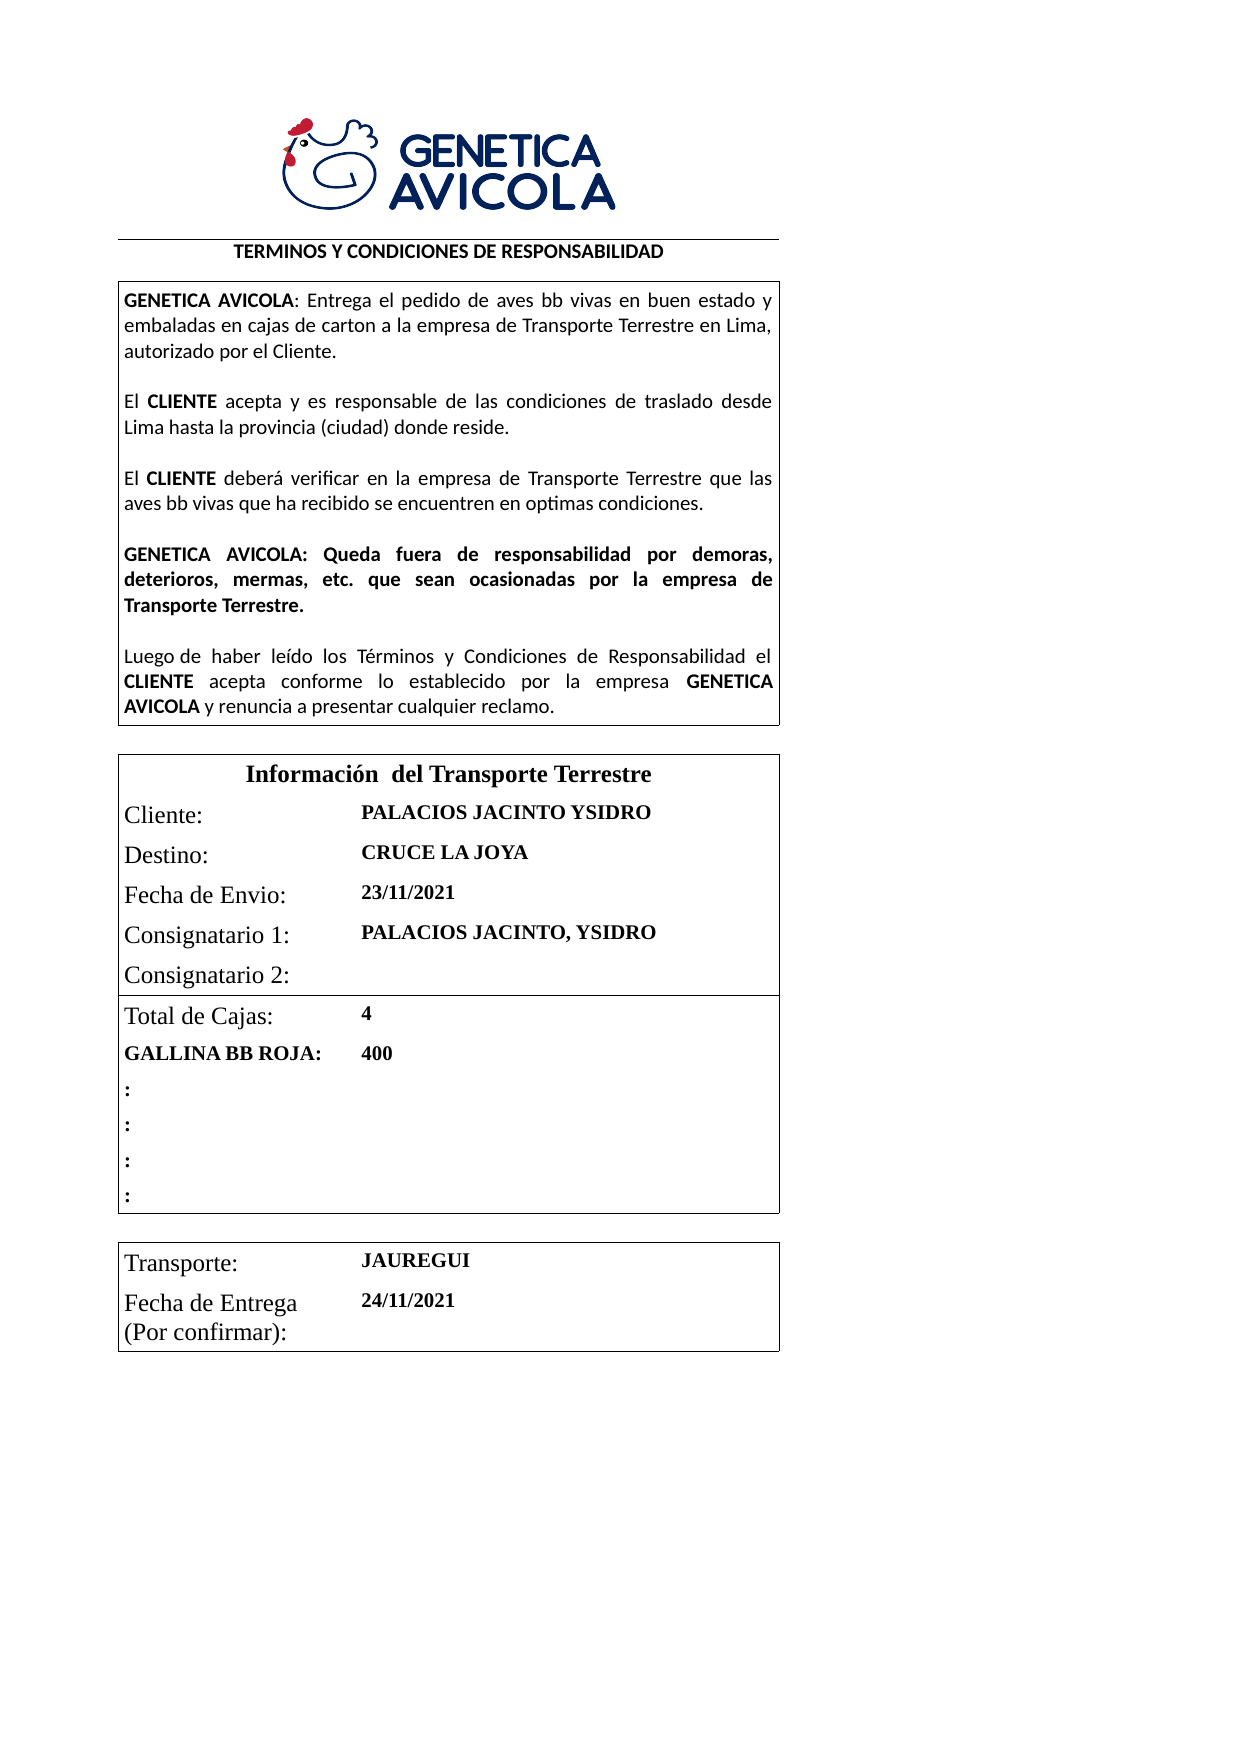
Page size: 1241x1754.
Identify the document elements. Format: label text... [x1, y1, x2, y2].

table_cell [356, 955, 779, 995]
table_cell Cliente: [119, 794, 356, 834]
table_cell [118, 1214, 356, 1242]
table_cell Destino: [119, 834, 356, 874]
table_cell : [119, 1071, 356, 1106]
table_cell : [119, 1142, 356, 1177]
table_cell PALACIOS JACINTO YSIDRO [356, 794, 779, 834]
table_header Información del Transporte Terrestre [119, 755, 779, 794]
table_cell Fecha de Envio: [119, 874, 356, 914]
table_cell CRUCE LA JOYA [356, 834, 779, 874]
table_cell 24/11/2021 [356, 1282, 779, 1351]
table_cell [356, 1071, 779, 1106]
table_cell 400 [356, 1035, 779, 1071]
table_cell [356, 1142, 779, 1177]
picture [282, 118, 616, 210]
table_cell Transporte: [119, 1243, 356, 1282]
table_cell PALACIOS JACINTO, YSIDRO [356, 915, 779, 955]
table_cell : [119, 1106, 356, 1142]
table_cell : [119, 1178, 356, 1213]
table_cell [356, 1178, 779, 1213]
table_cell Total de Cajas: [119, 996, 356, 1035]
table_cell Consignatario 1: [119, 915, 356, 955]
table_cell Fecha de Entrega (Por confirmar): [119, 1282, 356, 1351]
table_cell GENETICA AVICOLA: Entrega el pedido de aves bb vivas en buen estado y embaladas en cajas de carton a la empresa de Transporte Terrestre en Lima, autorizado por el Cliente. El CLIENTE acepta y es responsable de las condiciones de traslado desde Lima hasta la provincia (ciudad) donde reside. El CLIENTE deberá verificar en la empresa de Transporte Terrestre que las aves bb vivas que ha recibido se encuentren en optimas condiciones. GENETICA AVICOLA: Queda fuera de responsabilidad por demoras, deterioros, mermas, etc. que sean ocasionadas por la empresa de Transporte Terrestre. Luego de haber leído los Términos y Condiciones de Responsabilidad el CLIENTE acepta conforme lo establecido por la empresa GENETICA AVICOLA y renuncia a presentar cualquier reclamo. [119, 282, 779, 725]
table_cell JAUREGUI [356, 1243, 779, 1282]
table_cell Consignatario 2: [119, 955, 356, 995]
table_cell 23/11/2021 [356, 874, 779, 914]
table_cell [356, 1214, 779, 1242]
table_header TERMINOS Y CONDICIONES DE RESPONSABILIDAD [118, 240, 779, 281]
table_cell [356, 1106, 779, 1142]
table_cell GALLINA BB ROJA: [119, 1035, 356, 1071]
table_cell 4 [356, 996, 779, 1035]
